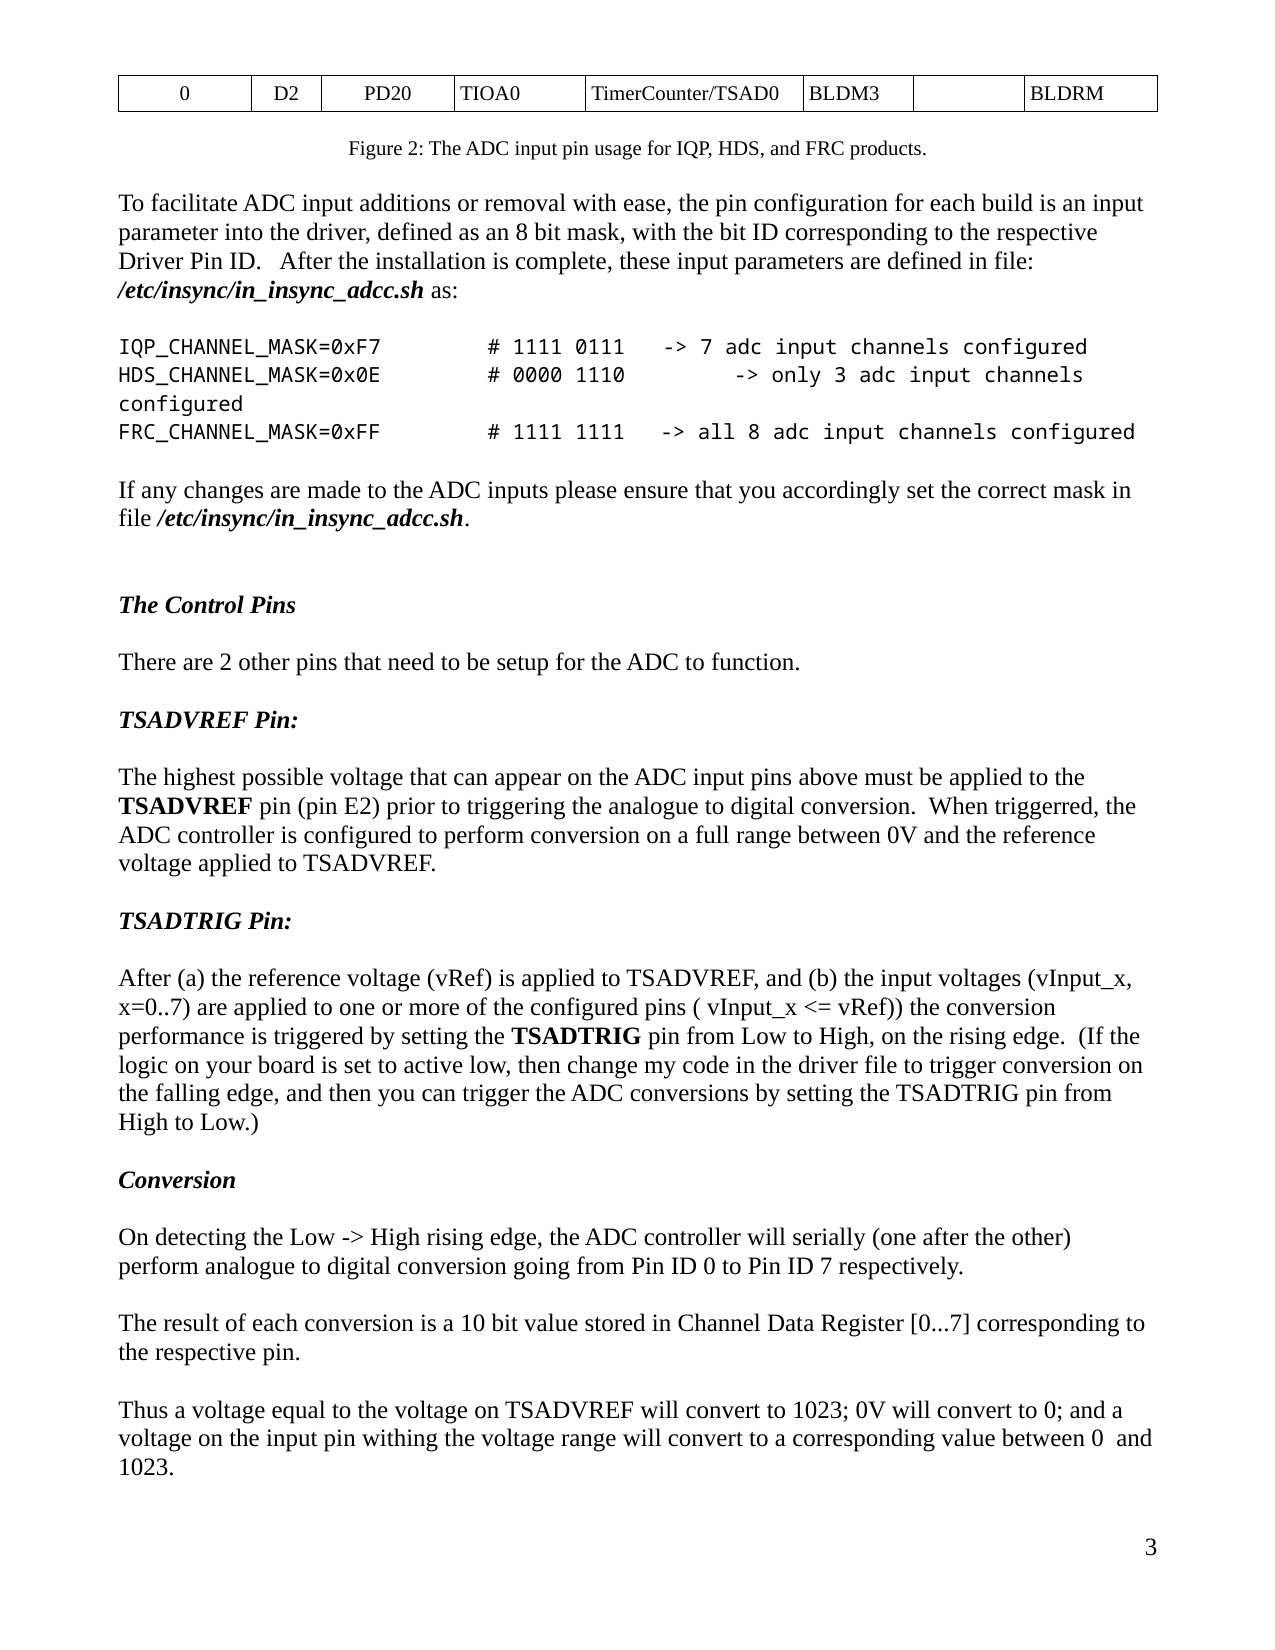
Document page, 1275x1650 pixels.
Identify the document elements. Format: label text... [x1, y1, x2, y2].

text There are 2 other pins that need to be setup for the ADC to function. [118, 647, 1157, 676]
table_cell BLDRM [1025, 76, 1157, 111]
text FRC_CHANNEL_MASK=0xFF # 1111 1111 -> all 8 adc input channels configured [118, 417, 1157, 446]
table_cell D2 [252, 76, 321, 111]
text Conversion [118, 1165, 1157, 1193]
table_cell PD20 [322, 76, 454, 111]
table_cell 0 [119, 76, 251, 111]
table_cell BLDM3 [804, 76, 913, 111]
table_cell [914, 76, 1024, 111]
text After (a) the reference voltage (vRef) is applied to TSADVREF, and (b) the input voltages (vInput_x, x=0..7) are applied to one or more of the configured pins ( vInput_x <= vRef)) the conversion performance is triggered by setting the TSADTRIG pin from Low to High, on the rising edge. (If the logic on your board is set to active low, then change my code in the driver file to trigger conversion on the falling edge, and then you can trigger the ADC conversions by setting the TSADTRIG pin from High to Low.) [118, 963, 1157, 1136]
table_cell TimerCounter/TSAD0 [586, 76, 803, 111]
text The highest possible voltage that can appear on the ADC input pins above must be applied to the TSADVREF pin (pin E2) prior to triggering the analogue to digital conversion. When triggerred, the ADC controller is configured to perform conversion on a full range between 0V and the reference voltage applied to TSADVREF. [118, 762, 1157, 877]
text On detecting the Low -> High rising edge, the ADC controller will serially (one after the other) perform analogue to digital conversion going from Pin ID 0 to Pin ID 7 respectively. [118, 1222, 1157, 1280]
text If any changes are made to the ADC inputs please ensure that you accordingly set the correct mask in file /etc/insync/in_insync_adcc.sh. [118, 475, 1157, 532]
text To facilitate ADC input additions or removal with ease, the pin configuration for each build is an input parameter into the driver, defined as an 8 bit mask, with the bit ID corresponding to the respective Driver Pin ID. After the installation is complete, these input parameters are defined in file: /etc/insync/in_insync_adcc.sh as: [118, 188, 1157, 303]
text TSADTRIG Pin: [118, 906, 1157, 935]
text IQP_CHANNEL_MASK=0xF7 # 1111 0111 -> 7 adc input channels configured [118, 332, 1157, 361]
text TSADVREF Pin: [118, 705, 1157, 733]
table_cell TIOA0 [455, 76, 585, 111]
text The Control Pins [118, 590, 1157, 618]
text Figure 2: The ADC input pin usage for IQP, HDS, and FRC products. [118, 136, 1157, 160]
text Thus a voltage equal to the voltage on TSADVREF will convert to 1023; 0V will convert to 0; and a voltage on the input pin withing the voltage range will convert to a corresponding value between 0 and 1023. [118, 1395, 1157, 1481]
text The result of each conversion is a 10 bit value stored in Channel Data Register [0...7] corresponding to the respective pin. [118, 1308, 1157, 1366]
text HDS_CHANNEL_MASK=0x0E # 0000 1110 -> only 3 adc input channels configured [118, 361, 1157, 417]
